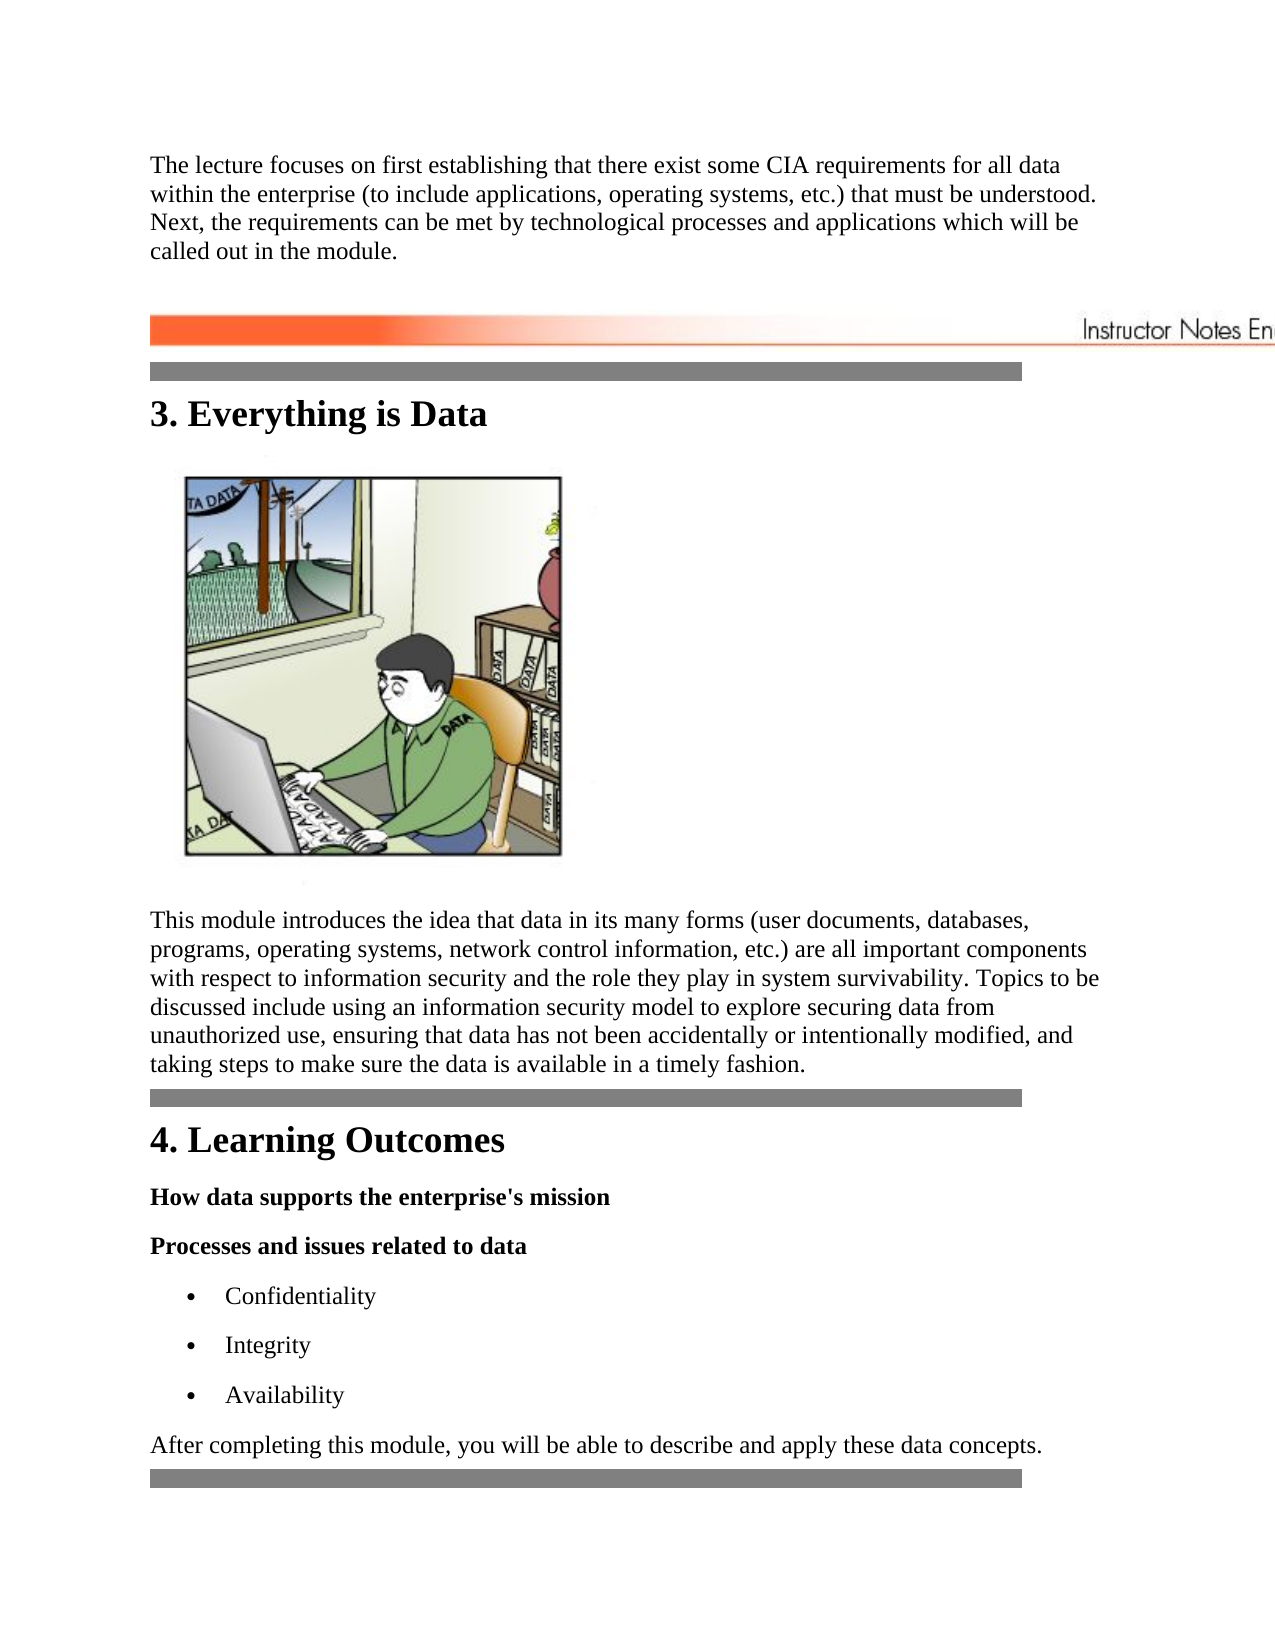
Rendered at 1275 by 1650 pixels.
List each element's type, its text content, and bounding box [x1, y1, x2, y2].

text Processes and issues related to data [150, 1231, 1125, 1260]
list Integrity [187, 1331, 1125, 1359]
text The lecture focuses on first establishing that there exist some CIA requirements for all data within the enterprise (to include applications, operating systems, etc.) that must be understood. Next, the requirements can be met by technological processes and applications which will be called out in the module. [150, 150, 1125, 265]
subtitle 4. Learning Outcomes [150, 1118, 1125, 1161]
text How data supports the enterprise's mission [150, 1182, 1125, 1211]
text This module introduces the idea that data in its many forms (user documents, databases, programs, operating systems, network control information, etc.) are all important components with respect to information security and the role they play in system survivability. Topics to be discussed include using an information security model to explore securing data from unauthorized use, ensuring that data has not been accidentally or intentionally modified, and taking steps to make sure the data is available in a timely fashion. [150, 906, 1125, 1078]
list Availability [187, 1380, 1125, 1409]
text After completing this module, you will be able to describe and apply these data concepts. [150, 1430, 1125, 1458]
subtitle 3. Everything is Data [150, 391, 1125, 434]
list Confidentiality [187, 1281, 1125, 1310]
